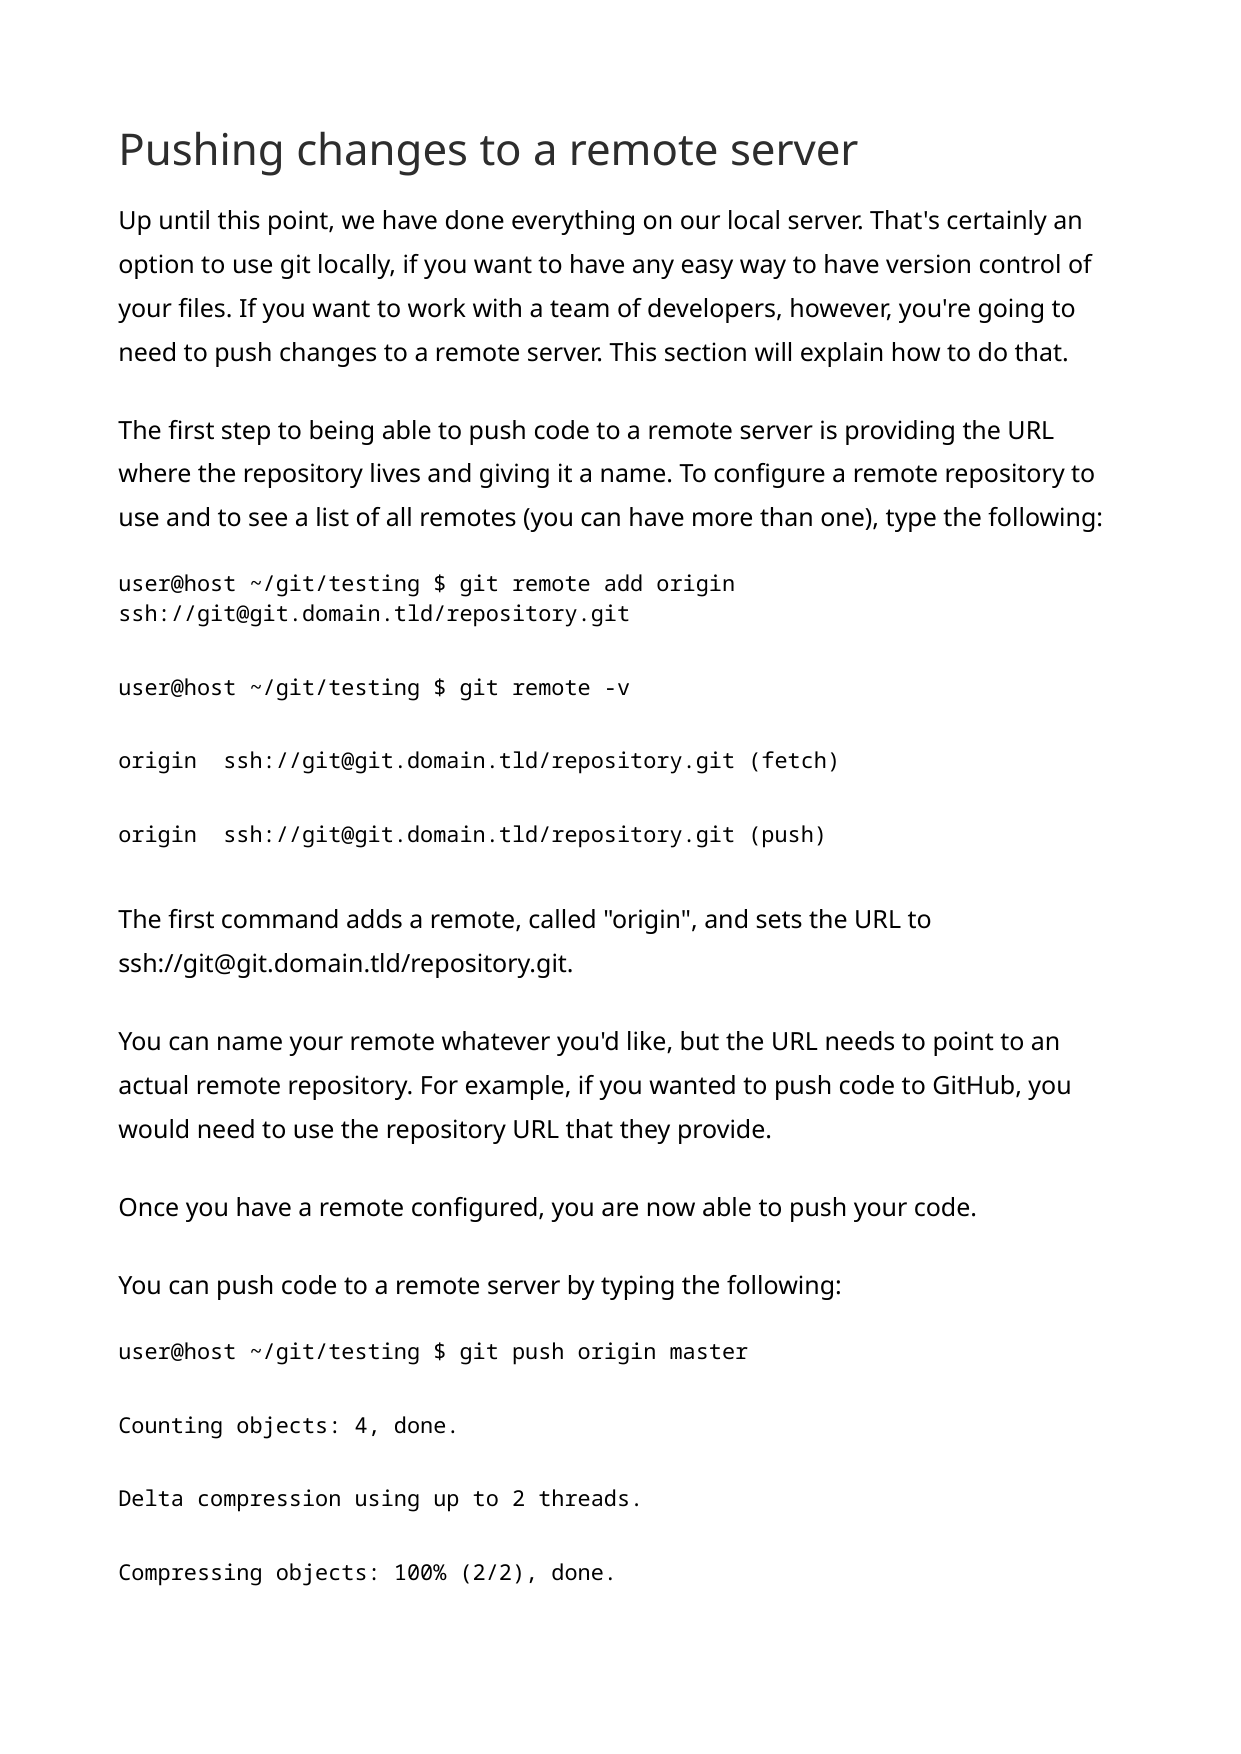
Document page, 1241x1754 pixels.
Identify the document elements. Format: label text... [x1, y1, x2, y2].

text user@host ~/git/testing $ git remote -v [118, 672, 1122, 701]
text Once you have a remote configured, you are now able to push your code. [118, 1180, 1122, 1223]
text You can push code to a remote server by typing the following: [118, 1258, 1122, 1302]
text user@host ~/git/testing $ git push origin master [118, 1336, 1122, 1366]
text origin ssh://git@git.domain.tld/repository.git (push) [118, 819, 1122, 848]
text The first command adds a remote, called "origin", and sets the URL to ssh://git@git.domain.tld/repository.git. [118, 892, 1122, 980]
text Counting objects: 4, done. [118, 1409, 1122, 1439]
text user@host ~/git/testing $ git remote add origin ssh://git@git.domain.tld/repository.git [118, 568, 1122, 628]
text The first step to being able to push code to a remote server is providing the URL where the repository lives and giving it a name. To configure a remote repository to use and to see a list of all remotes (you can have more than one), type the following: [118, 403, 1122, 534]
text Up until this point, we have done everything on our local server. That's certainly an option to use git locally, if you want to have any easy way to have version control of your files. If you want to work with a team of developers, however, you're going to need to push changes to a remote server. This section will explain how to do that. [118, 193, 1122, 368]
text Compressing objects: 100% (2/2), done. [118, 1557, 1122, 1586]
text origin ssh://git@git.domain.tld/repository.git (fetch) [118, 745, 1122, 775]
subtitle Pushing changes to a remote server [118, 118, 1122, 178]
text You can name your remote whatever you'd like, but the URL needs to point to an actual remote repository. For example, if you wanted to push code to GitHub, you would need to use the repository URL that they provide. [118, 1014, 1122, 1145]
text Delta compression using up to 2 threads. [118, 1483, 1122, 1513]
